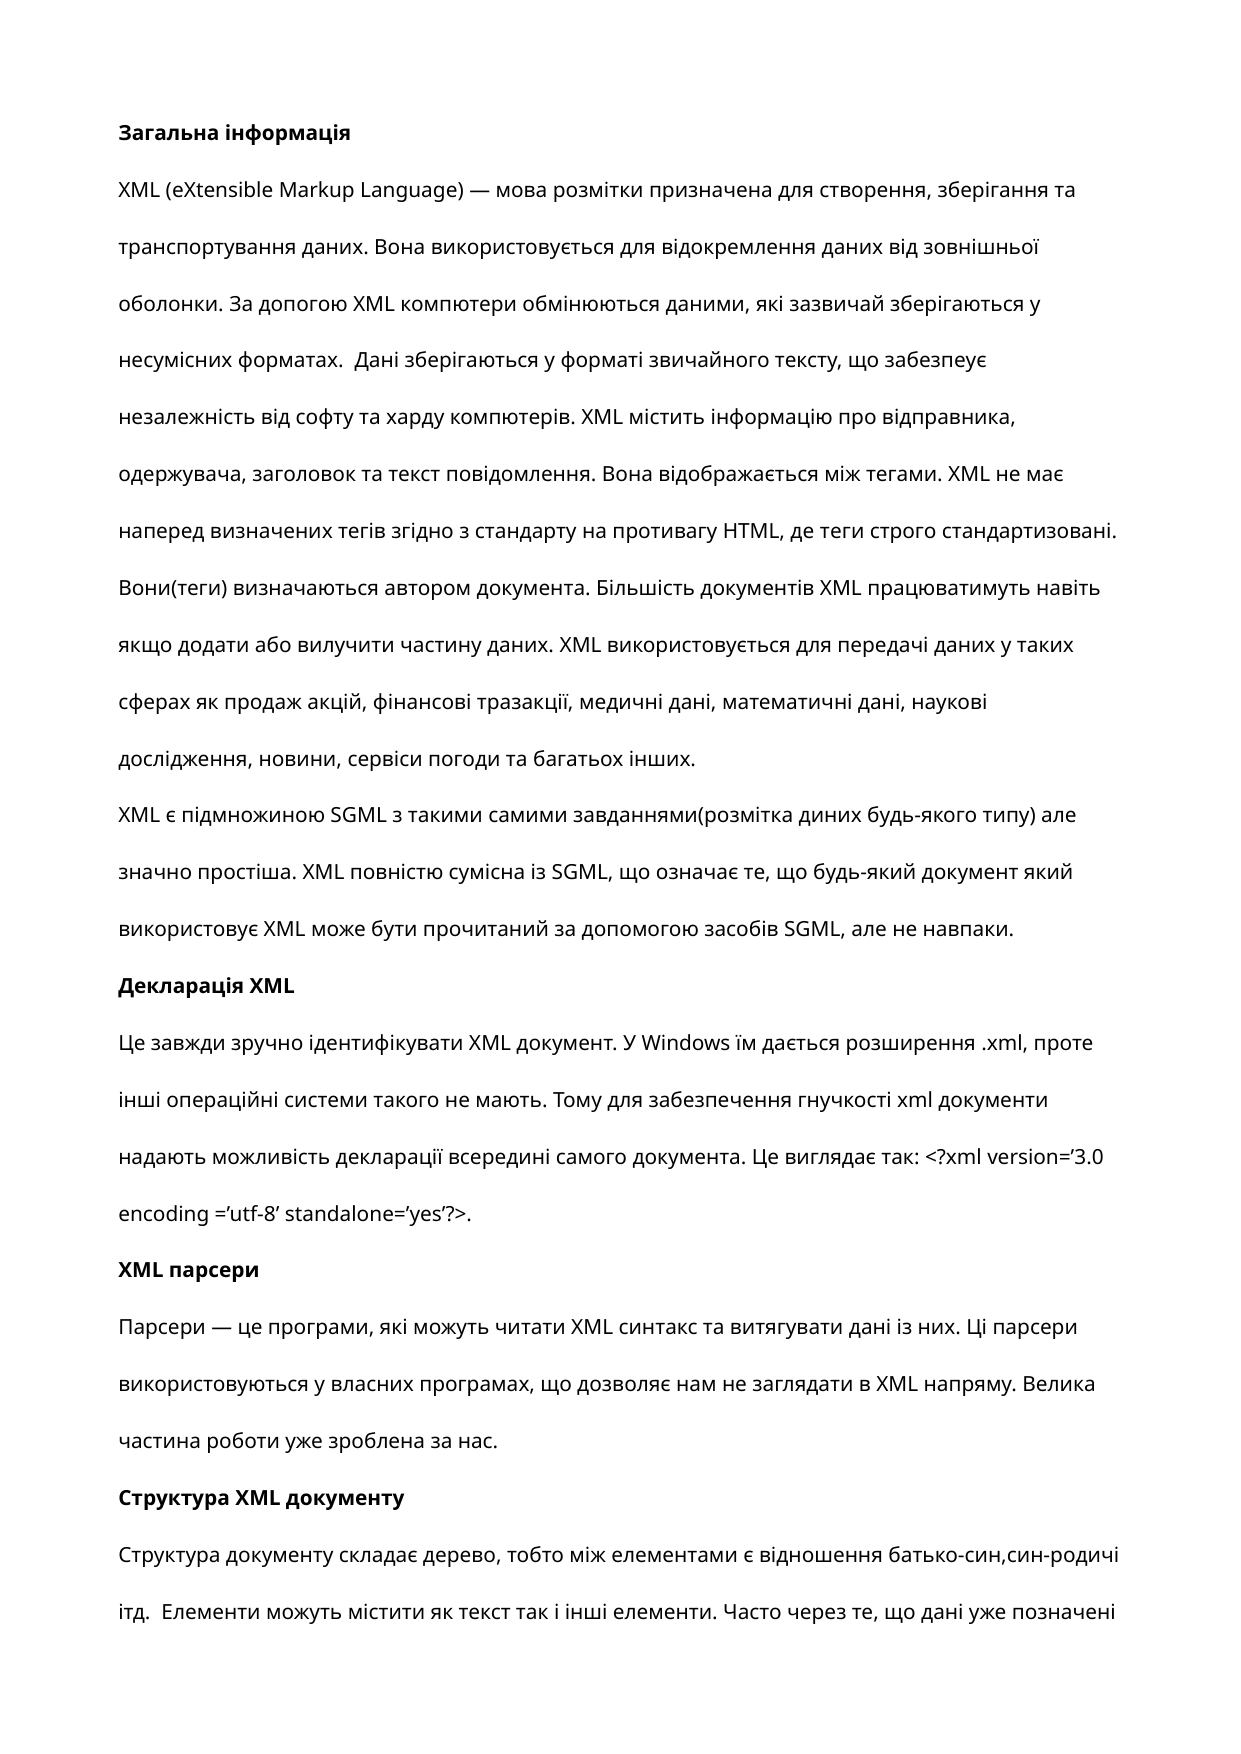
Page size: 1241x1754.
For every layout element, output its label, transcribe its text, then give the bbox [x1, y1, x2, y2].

text Парсери — це програми, які можуть читати XML синтакс та витягувати дані із них. Ці парсери використовуються у власних програмах, що дозволяє нам не заглядати в XML напряму. Велика частина роботи уже зроблена за нас. [118, 1312, 1122, 1455]
text Загальна інформація [118, 118, 1122, 147]
text XML парсери [118, 1256, 1122, 1284]
text XML є підмножиною SGML з такими самими завданнями(розмітка диних будь-якого типу) але значно простіша. XML повністю сумісна із SGML, що означає те, що будь-який документ який використовує XML може бути прочитаний за допомогою засобів SGML, але не навпаки. [118, 801, 1122, 943]
text XML (eXtensible Markup Language) — мова розмітки призначена для створення, зберігання та транспортування даних. Вона використовується для відокремлення даних від зовнішньої оболонки. За допогою XML компютери обмінюються даними, які зазвичай зберігаються у несумісних форматах. Дані зберігаються у форматі звичайного тексту, що забезпеує незалежність від софту та харду компютерів. XML містить інформацію про відправника, одержувача, заголовок та текст повідомлення. Вона відображається між тегами. XML не має наперед визначених тегів згідно з стандарту на противагу HTML, де теги строго стандартизовані. Вони(теги) визначаються автором документа. Більшість документів XML працюватимуть навіть якщо додати або вилучити частину даних. XML використовується для передачі даних у таких сферах як продаж акцій, фінансові тразакції, медичні дані, математичні дані, наукові дослідження, новини, сервіси погоди та багатьох інших. [118, 175, 1122, 772]
text Декларація XML [118, 971, 1122, 1000]
text Структура XML документу [118, 1483, 1122, 1512]
text Структура документу складає дерево, тобто між елементами є відношення батько-син,син-родичі ітд. Елементи можуть містити як текст так і інші елементи. Часто через те, що дані уже позначені [118, 1540, 1122, 1625]
text Це завжди зручно ідентифікувати XML документ. У Windows їм дається розширення .xml, проте інші операційні системи такого не мають. Тому для забезпечення гнучкості xml документи надають можливість декларації всередині самого документа. Це виглядає так: <?xml version=’3.0 encoding =’utf-8’ standalone=’yes’?>. [118, 1028, 1122, 1227]
